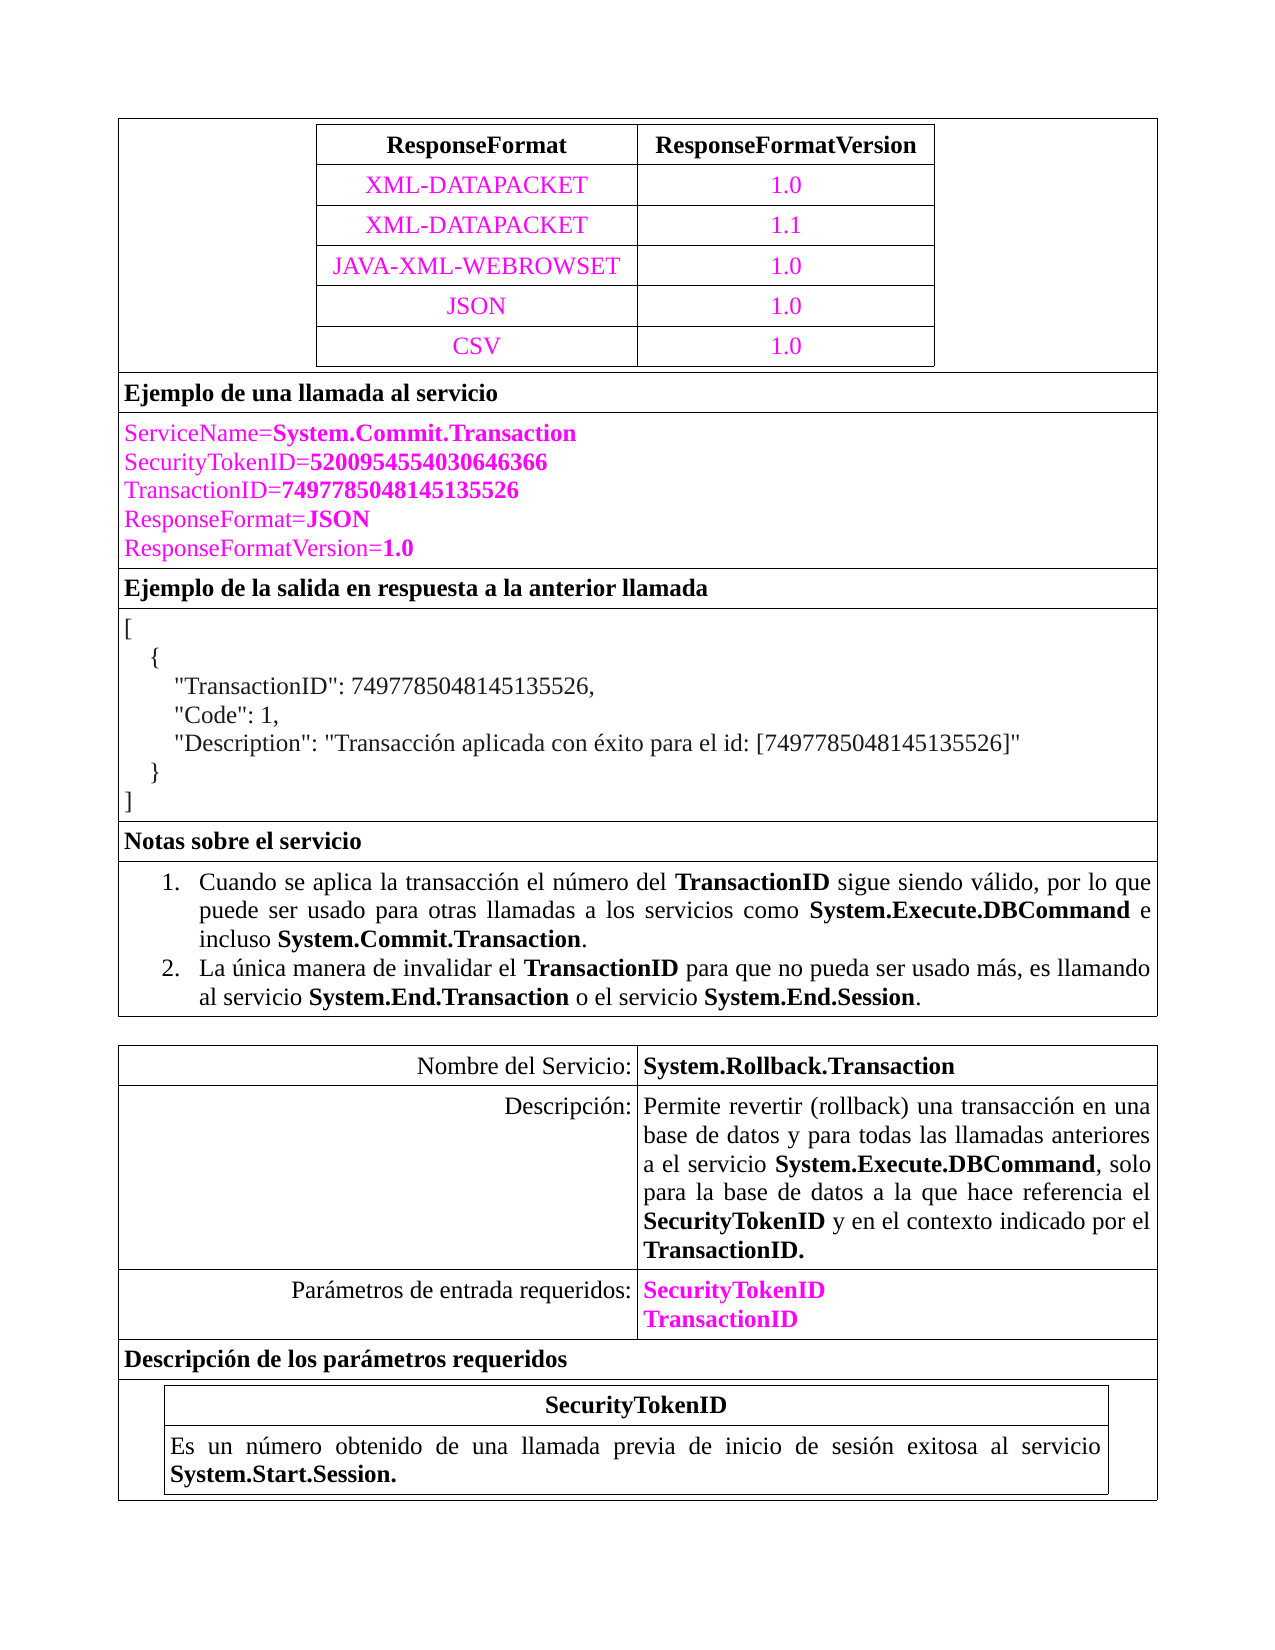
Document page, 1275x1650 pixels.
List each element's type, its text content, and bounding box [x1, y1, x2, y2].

table_cell Descripción de los parámetros requeridos [119, 1340, 1157, 1379]
table_header ResponseFormat [317, 125, 637, 164]
table_cell Ejemplo de la salida en respuesta a la anterior llamada [119, 569, 1157, 608]
table_cell Es un número obtenido de una llamada previa de inicio de sesión exitosa al servicio System.Start.Session. [165, 1426, 1108, 1494]
table_cell [119, 1380, 1157, 1500]
table_header System.Rollback.Transaction [638, 1046, 1157, 1085]
table_cell Parámetros de entrada requeridos: [119, 1270, 637, 1338]
table_cell 1.1 [638, 206, 934, 245]
table_cell Descripción: [119, 1086, 637, 1269]
table_cell JSON [317, 286, 637, 326]
table_cell 1.0 [638, 327, 934, 366]
table_cell CSV [317, 327, 637, 366]
table_cell Ejemplo de una llamada al servicio [119, 373, 1157, 412]
table_cell XML-DATAPACKET [317, 165, 637, 204]
table_cell SecurityTokenID TransactionID [638, 1270, 1157, 1338]
table_cell [119, 119, 1157, 372]
table_header Nombre del Servicio: [119, 1046, 637, 1085]
table_header ResponseFormatVersion [638, 125, 934, 164]
table_cell 1.0 [638, 286, 934, 326]
table_cell XML-DATAPACKET [317, 206, 637, 245]
table_header SecurityTokenID [165, 1386, 1108, 1425]
table_cell 1.0 [638, 165, 934, 204]
table_cell JAVA-XML-WEBROWSET [317, 246, 637, 285]
table_cell Notas sobre el servicio [119, 822, 1157, 861]
table_cell Permite revertir (rollback) una transacción en una base de datos y para todas las llamadas anteriores a el servicio System.Execute.DBCommand, solo para la base de datos a la que hace referencia el SecurityTokenID y en el contexto indicado por el TransactionID. [638, 1086, 1157, 1269]
table_cell Cuando se aplica la transacción el número del TransactionID sigue siendo válido, por lo que puede ser usado para otras llamadas a los servicios como System.Execute.DBCommand e incluso System.Commit.Transaction. La única manera de invalidar el TransactionID para que no pueda ser usado más, es llamando al servicio System.End.Transaction o el servicio System.End.Session. [119, 862, 1157, 1016]
table_cell [ { "TransactionID": 7497785048145135526, "Code": 1, "Description": "Transacción aplicada con éxito para el id: [7497785048145135526]" } ] [119, 609, 1157, 821]
table_cell ServiceName=System.Commit.Transaction SecurityTokenID=5200954554030646366 TransactionID=7497785048145135526 ResponseFormat=JSON ResponseFormatVersion=1.0 [119, 413, 1157, 567]
table_cell 1.0 [638, 246, 934, 285]
